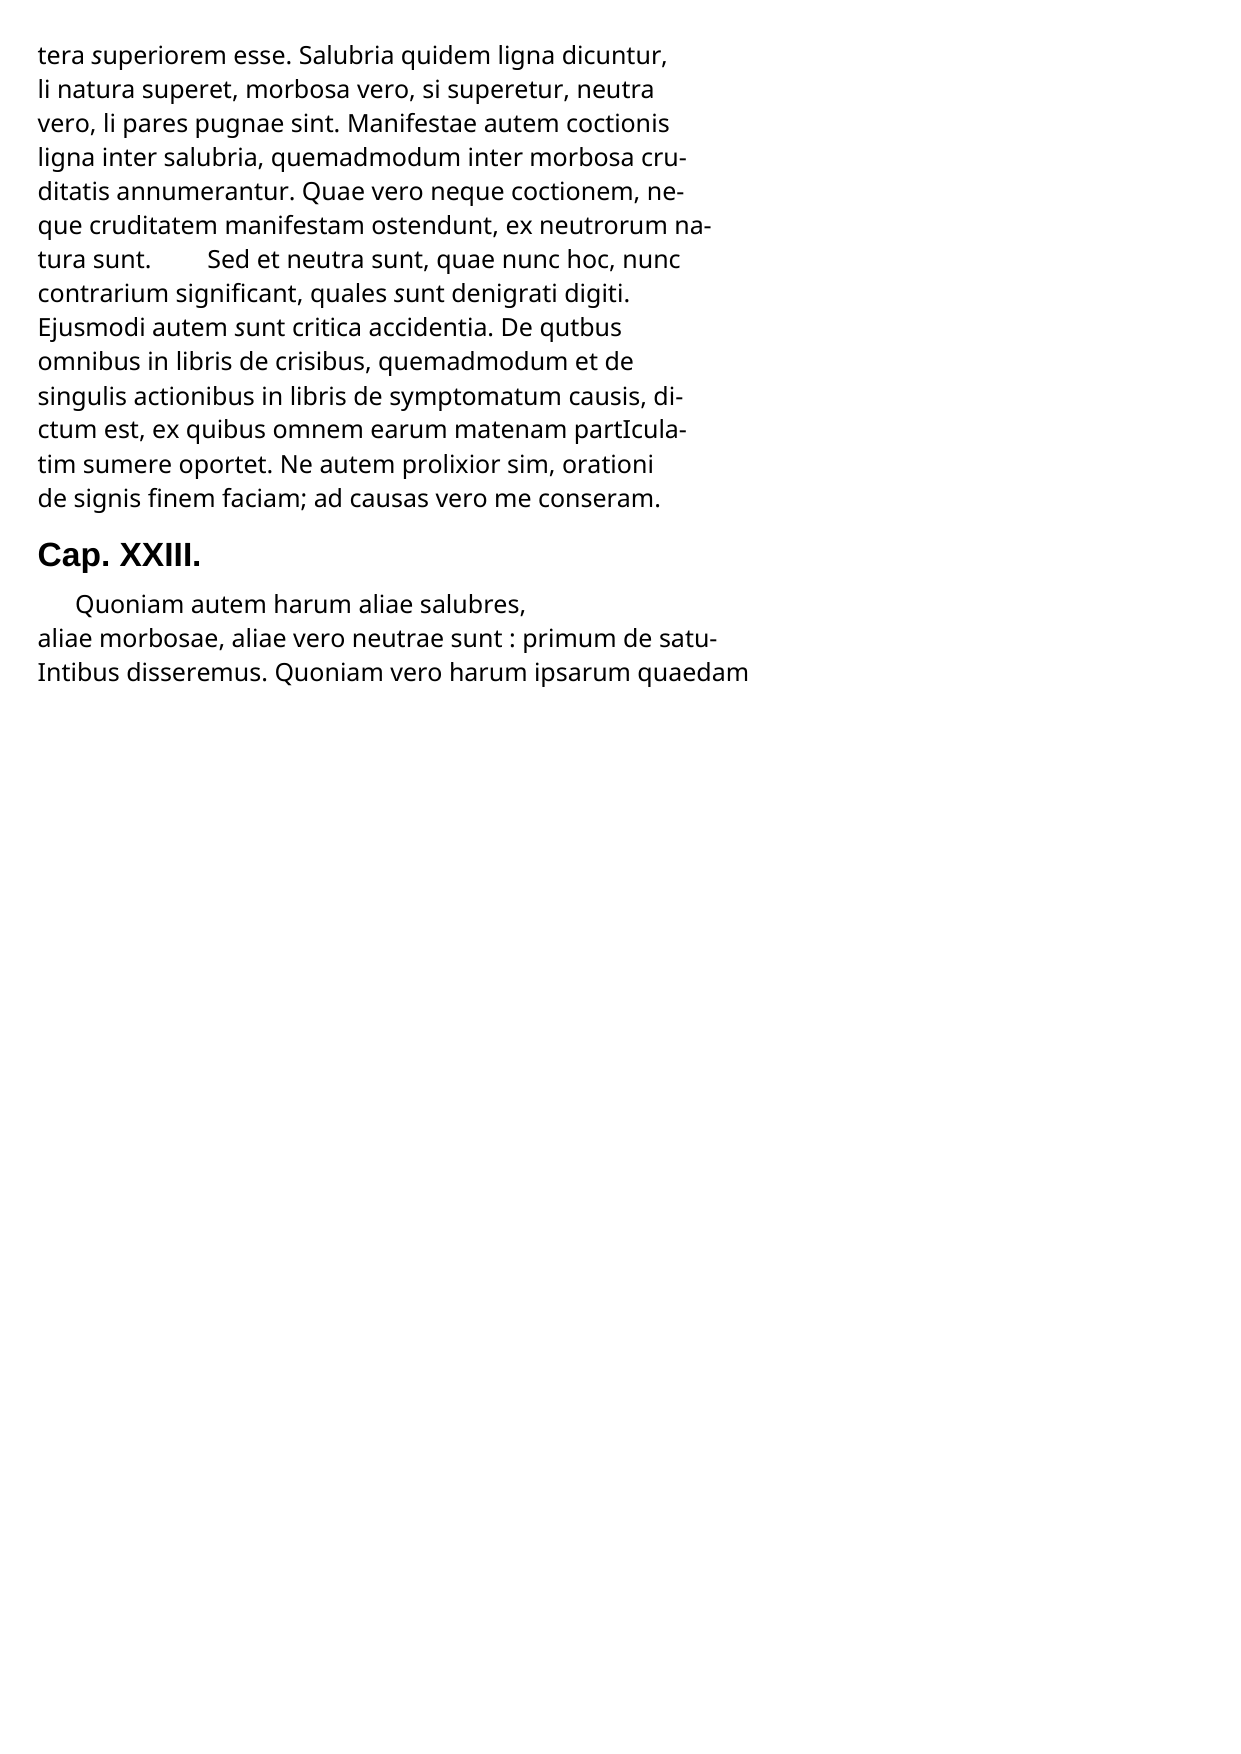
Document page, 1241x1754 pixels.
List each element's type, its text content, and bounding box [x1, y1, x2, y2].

text contrarium significant, quales sunt denigrati digiti. Ejusmodi autem sunt critica accidentia. De qutbus omnibus in libris de crisibus, quemadmodum et de singulis actionibus in libris de symptomatum causis, di- [37, 276, 1203, 412]
text Quoniam autem harum aliae salubres, aliae morbosae, aliae vero neutrae sunt : primum de satu- Intibus disseremus. Quoniam vero harum ipsarum quaedam [37, 586, 1203, 688]
text tera superiorem esse. Salubria quidem ligna dicuntur, li natura superet, morbosa vero, si superetur, neutra vero, li pares pugnae sint. Manifestae autem coctionis ligna inter salubria, quemadmodum inter morbosa cru- ditatis annumerantur. Quae vero neque coctionem, ne- que cruditatem manifestam ostendunt, ex neutrorum na- tura sunt. Sed et neutra sunt, quae nunc hoc, nunc [37, 37, 1203, 276]
subtitle Cap. XXIII. [37, 535, 1203, 574]
text ctum est, ex quibus omnem earum matenam partIcula- tim sumere oportet. Ne autem prolixior sim, orationi de signis finem faciam; ad causas vero me conseram. [37, 412, 1203, 514]
